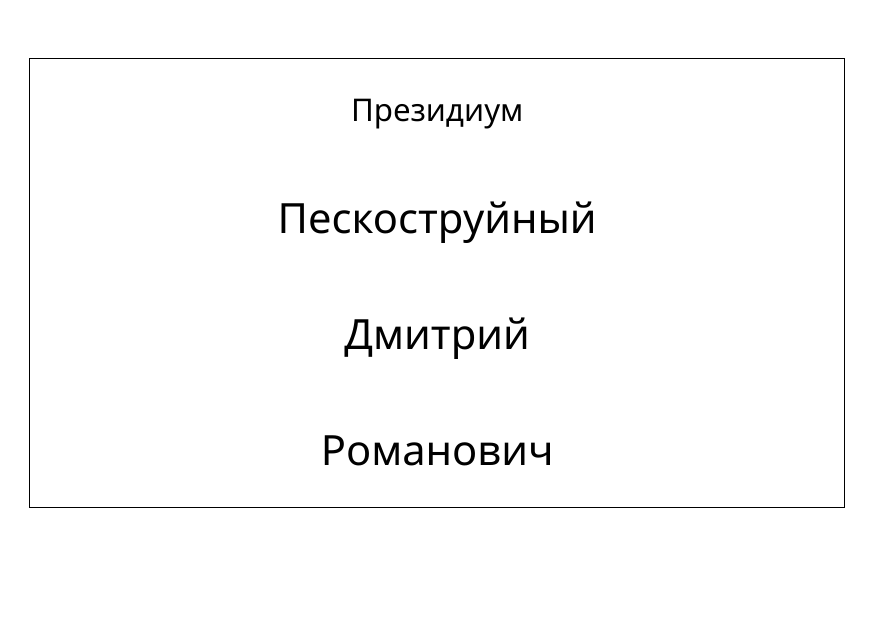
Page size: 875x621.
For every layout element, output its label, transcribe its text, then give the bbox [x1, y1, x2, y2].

table_cell Пескоструйный [30, 160, 844, 276]
table_cell Дмитрий [30, 276, 844, 391]
table_cell Романович [30, 391, 844, 507]
table_header Президиум [30, 59, 844, 160]
